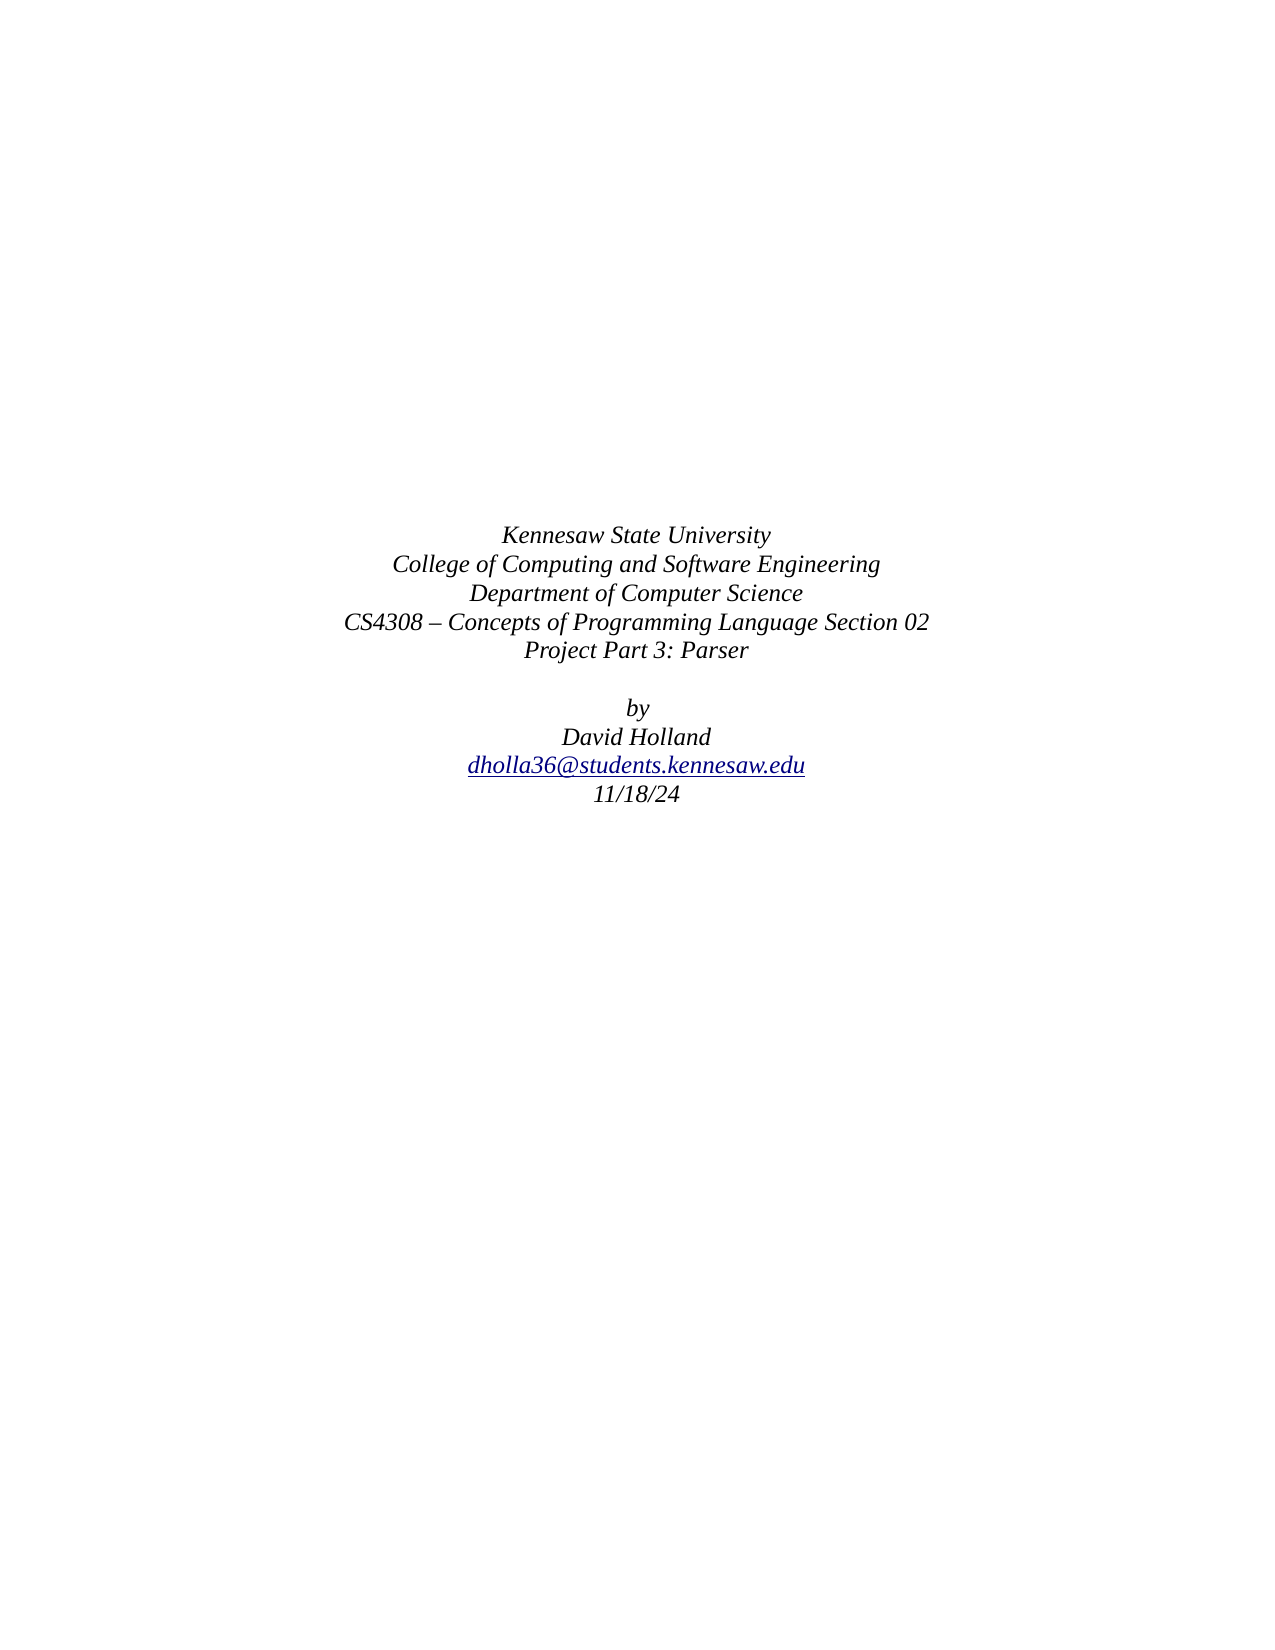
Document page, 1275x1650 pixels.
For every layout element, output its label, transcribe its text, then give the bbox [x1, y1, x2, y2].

text dholla36@students.kennesaw.edu [118, 751, 1157, 779]
text by [118, 693, 1157, 722]
text David Holland [118, 722, 1157, 751]
text CS4308 – Concepts of Programming Language Section 02 [118, 607, 1157, 636]
text Project Part 3: Parser [118, 636, 1157, 664]
text Department of Computer Science [118, 578, 1157, 607]
text College of Computing and Software Engineering [118, 549, 1157, 578]
text Kennesaw State University [118, 521, 1157, 549]
text 11/18/24 [118, 779, 1157, 808]
